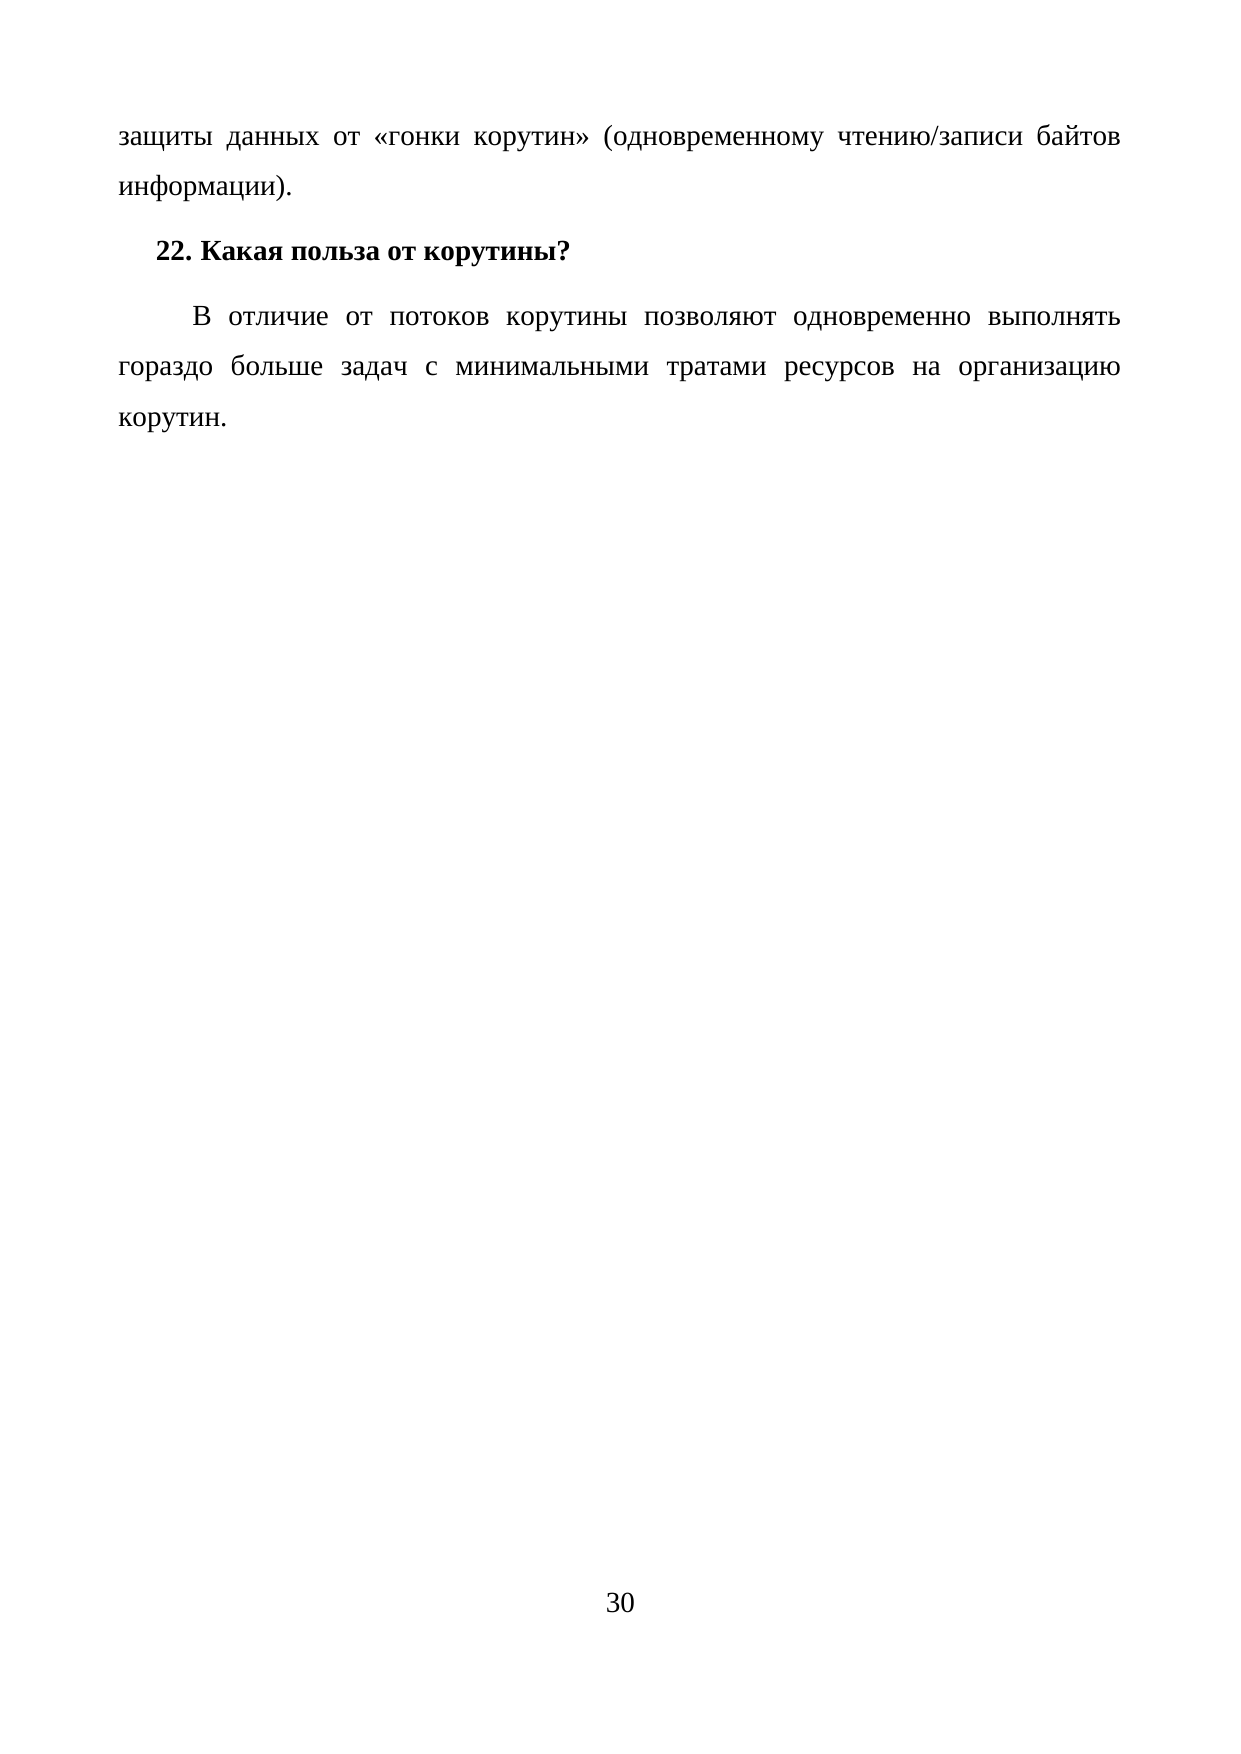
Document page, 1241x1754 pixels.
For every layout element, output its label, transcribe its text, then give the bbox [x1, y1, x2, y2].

text В отличие от потоков корутины позволяют одновременно выполнять гораздо больше задач с минимальными тратами ресурсов на организацию корутин. [118, 298, 1122, 432]
list Какая польза от корутины? [156, 233, 1122, 267]
text защиты данных от «гонки корутин» (одновременному чтению/записи байтов информации). [118, 118, 1122, 202]
